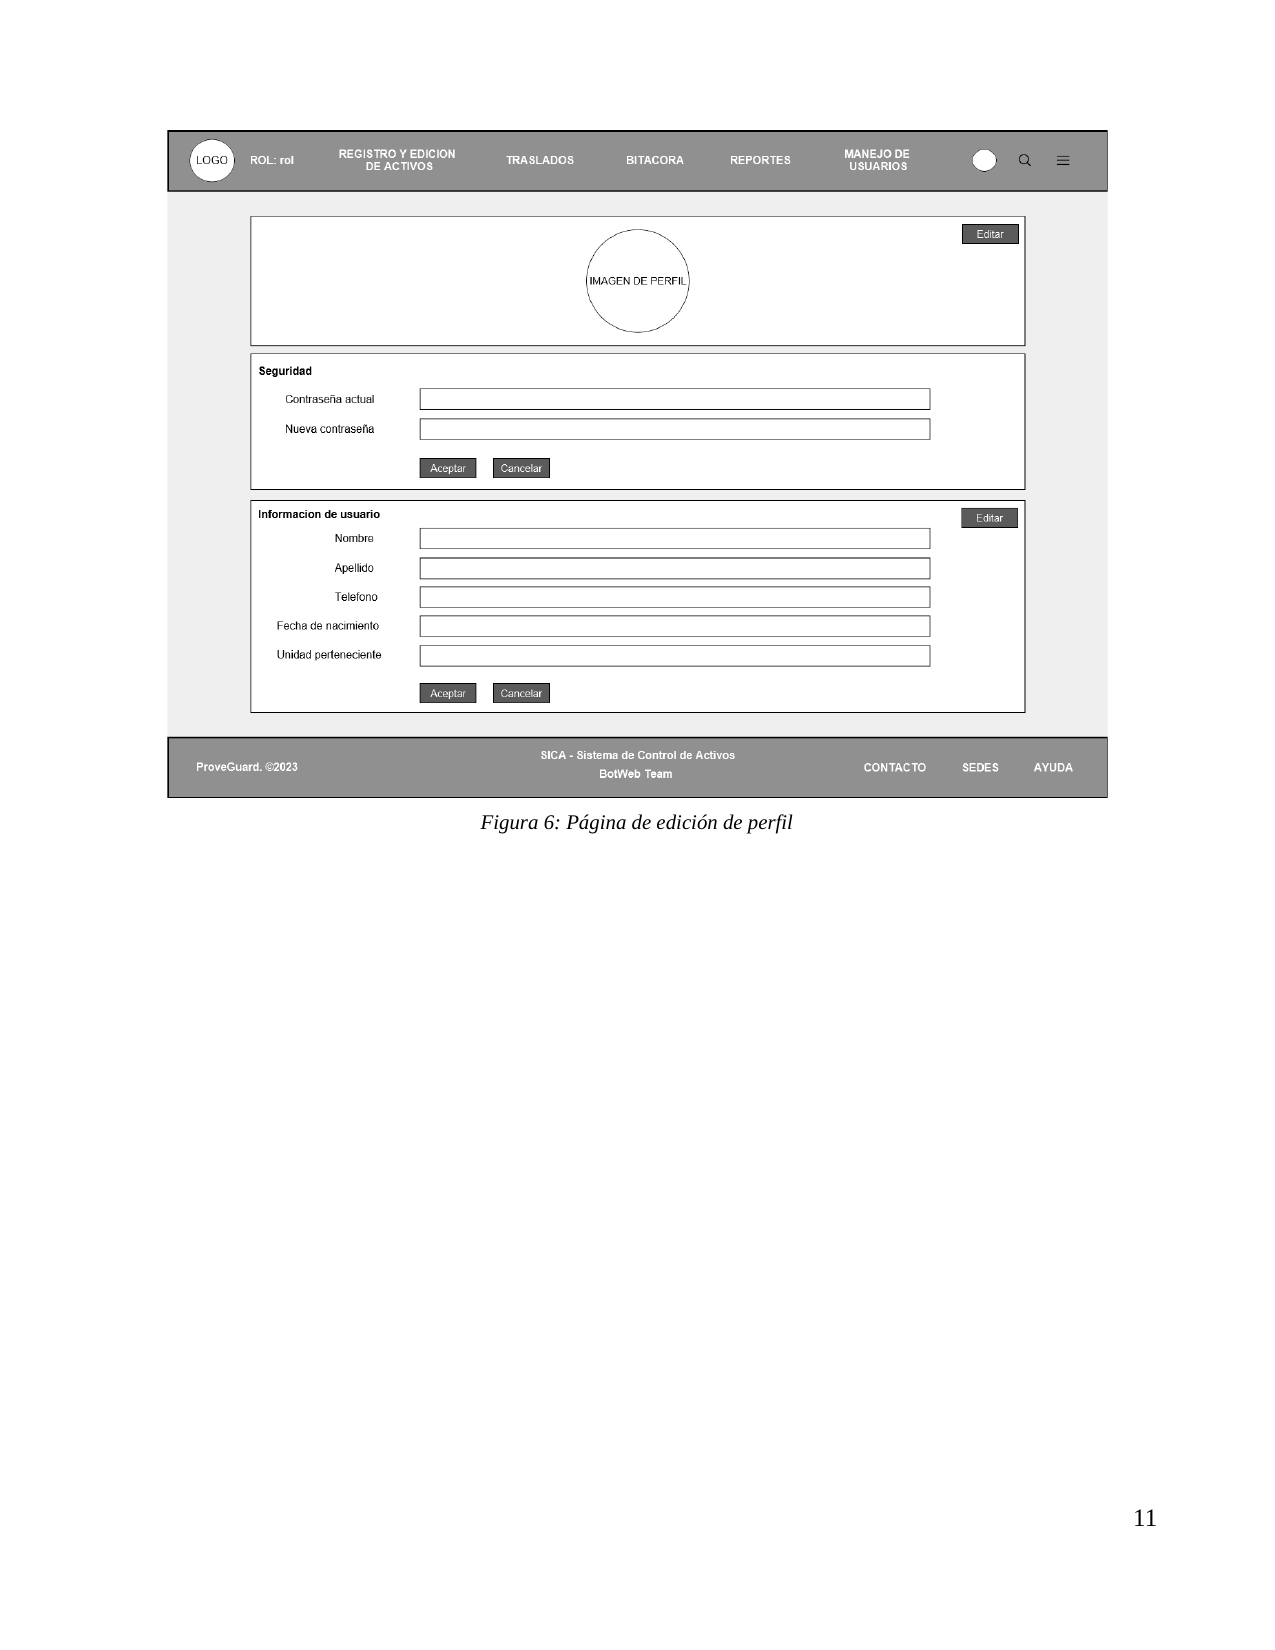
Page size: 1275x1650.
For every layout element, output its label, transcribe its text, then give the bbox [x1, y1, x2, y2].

text Figura 6: Página de edición de perfil [167, 798, 1108, 834]
picture [167, 130, 1108, 798]
